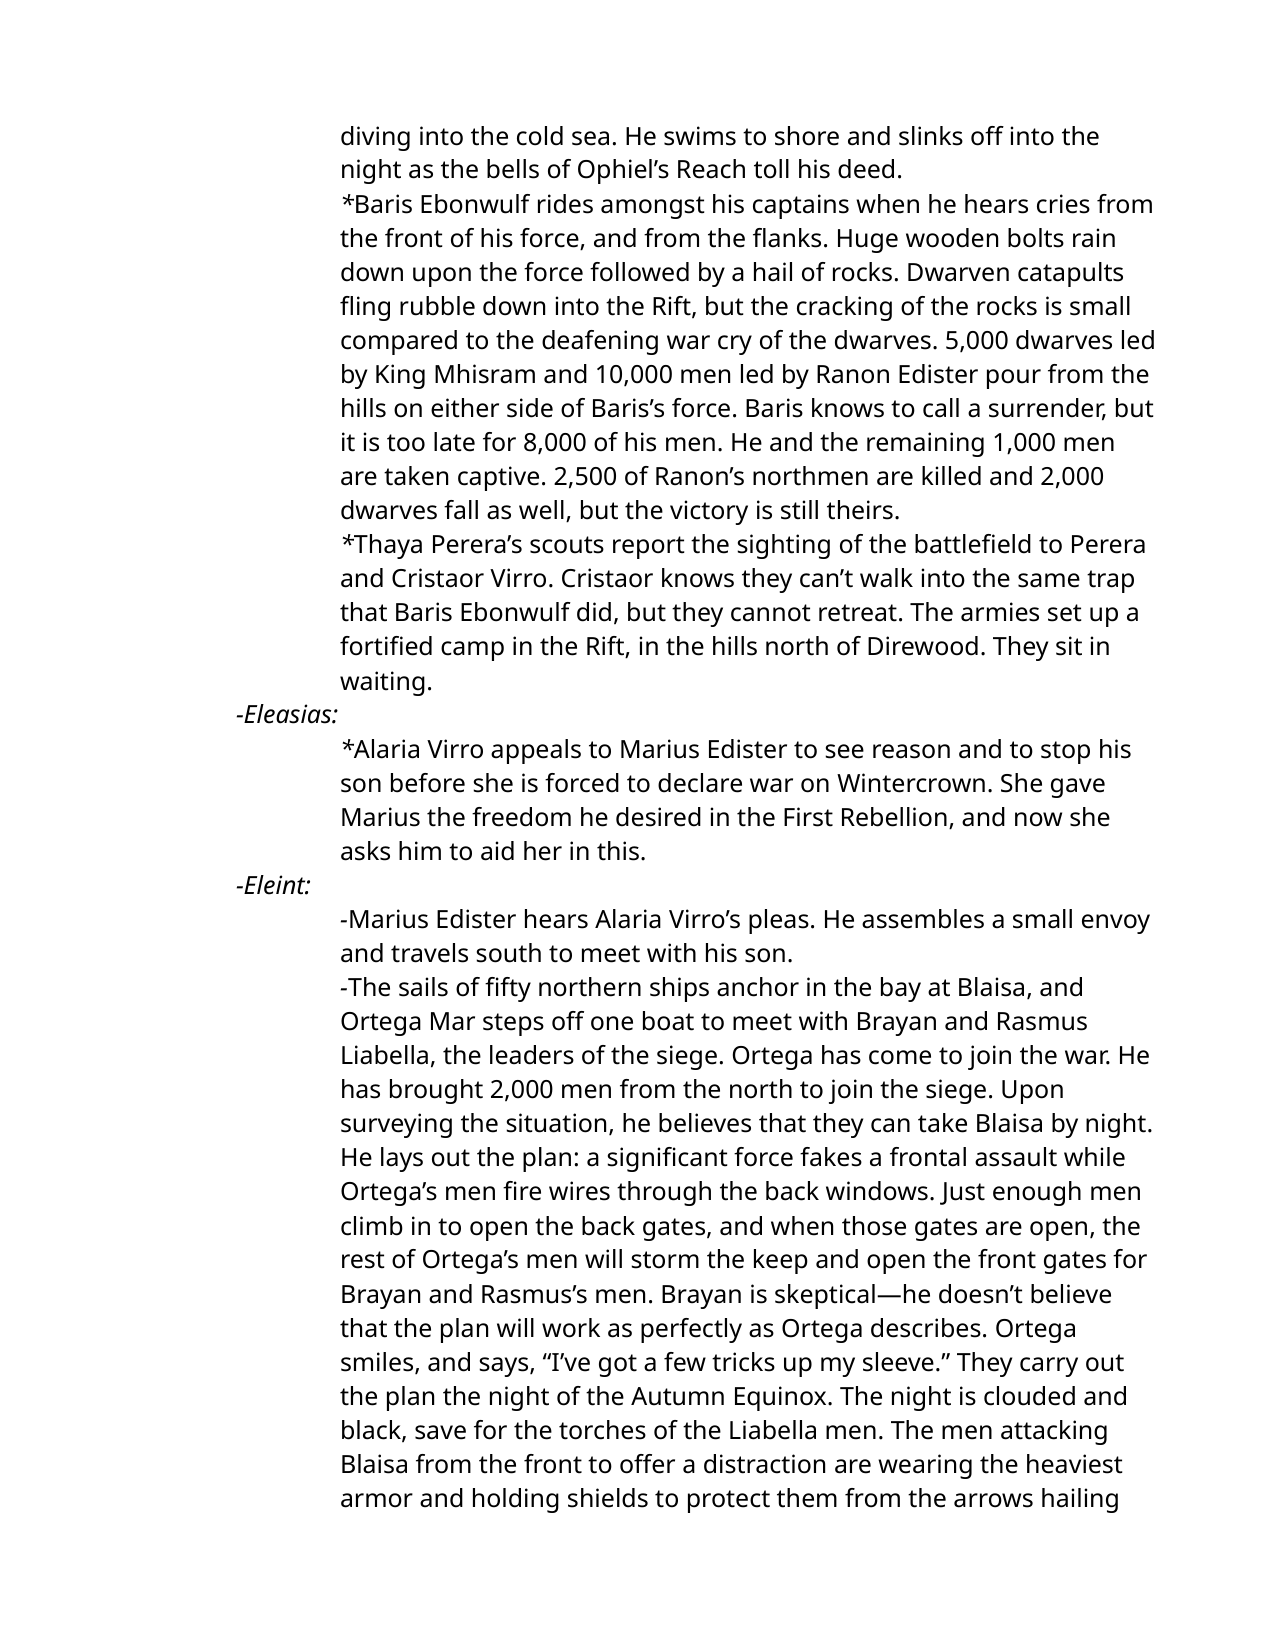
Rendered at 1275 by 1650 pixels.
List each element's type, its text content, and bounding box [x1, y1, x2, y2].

text diving into the cold sea. He swims to shore and slinks off into the night as the bells of Ophiel’s Reach toll his deed. [340, 118, 1157, 186]
text -Eleint: [192, 867, 1157, 902]
text -Marius Edister hears Alaria Virro’s pleas. He assembles a small envoy and travels south to meet with his son. [340, 902, 1157, 970]
text *Baris Ebonwulf rides amongst his captains when he hears cries from the front of his force, and from the flanks. Huge wooden bolts rain down upon the force followed by a hail of rocks. Dwarven catapults fling rubble down into the Rift, but the cracking of the rocks is small compared to the deafening war cry of the dwarves. 5,000 dwarves led by King Mhisram and 10,000 men led by Ranon Edister pour from the hills on either side of Baris’s force. Baris knows to call a surrender, but it is too late for 8,000 of his men. He and the remaining 1,000 men are taken captive. 2,500 of Ranon’s northmen are killed and 2,000 dwarves fall as well, but the victory is still theirs. [340, 186, 1157, 527]
text *Alaria Virro appeals to Marius Edister to see reason and to stop his son before she is forced to declare war on Wintercrown. She gave Marius the freedom he desired in the First Rebellion, and now she asks him to aid her in this. [340, 731, 1157, 867]
text -Eleasias: [192, 697, 1157, 731]
text *Thaya Perera’s scouts report the sighting of the battlefield to Perera and Cristaor Virro. Cristaor knows they can’t walk into the same trap that Baris Ebonwulf did, but they cannot retreat. The armies set up a fortified camp in the Rift, in the hills north of Direwood. They sit in waiting. [340, 527, 1157, 697]
text -The sails of fifty northern ships anchor in the bay at Blaisa, and Ortega Mar steps off one boat to meet with Brayan and Rasmus Liabella, the leaders of the siege. Ortega has come to join the war. He has brought 2,000 men from the north to join the siege. Upon surveying the situation, he believes that they can take Blaisa by night. He lays out the plan: a significant force fakes a frontal assault while Ortega’s men fire wires through the back windows. Just enough men climb in to open the back gates, and when those gates are open, the rest of Ortega’s men will storm the keep and open the front gates for Brayan and Rasmus’s men. Brayan is skeptical—he doesn’t believe that the plan will work as perfectly as Ortega describes. Ortega smiles, and says, “I’ve got a few tricks up my sleeve.” They carry out the plan the night of the Autumn Equinox. The night is clouded and black, save for the torches of the Liabella men. The men attacking Blaisa from the front to offer a distraction are wearing the heaviest armor and holding shields to protect them from the arrows hailing [340, 970, 1157, 1515]
